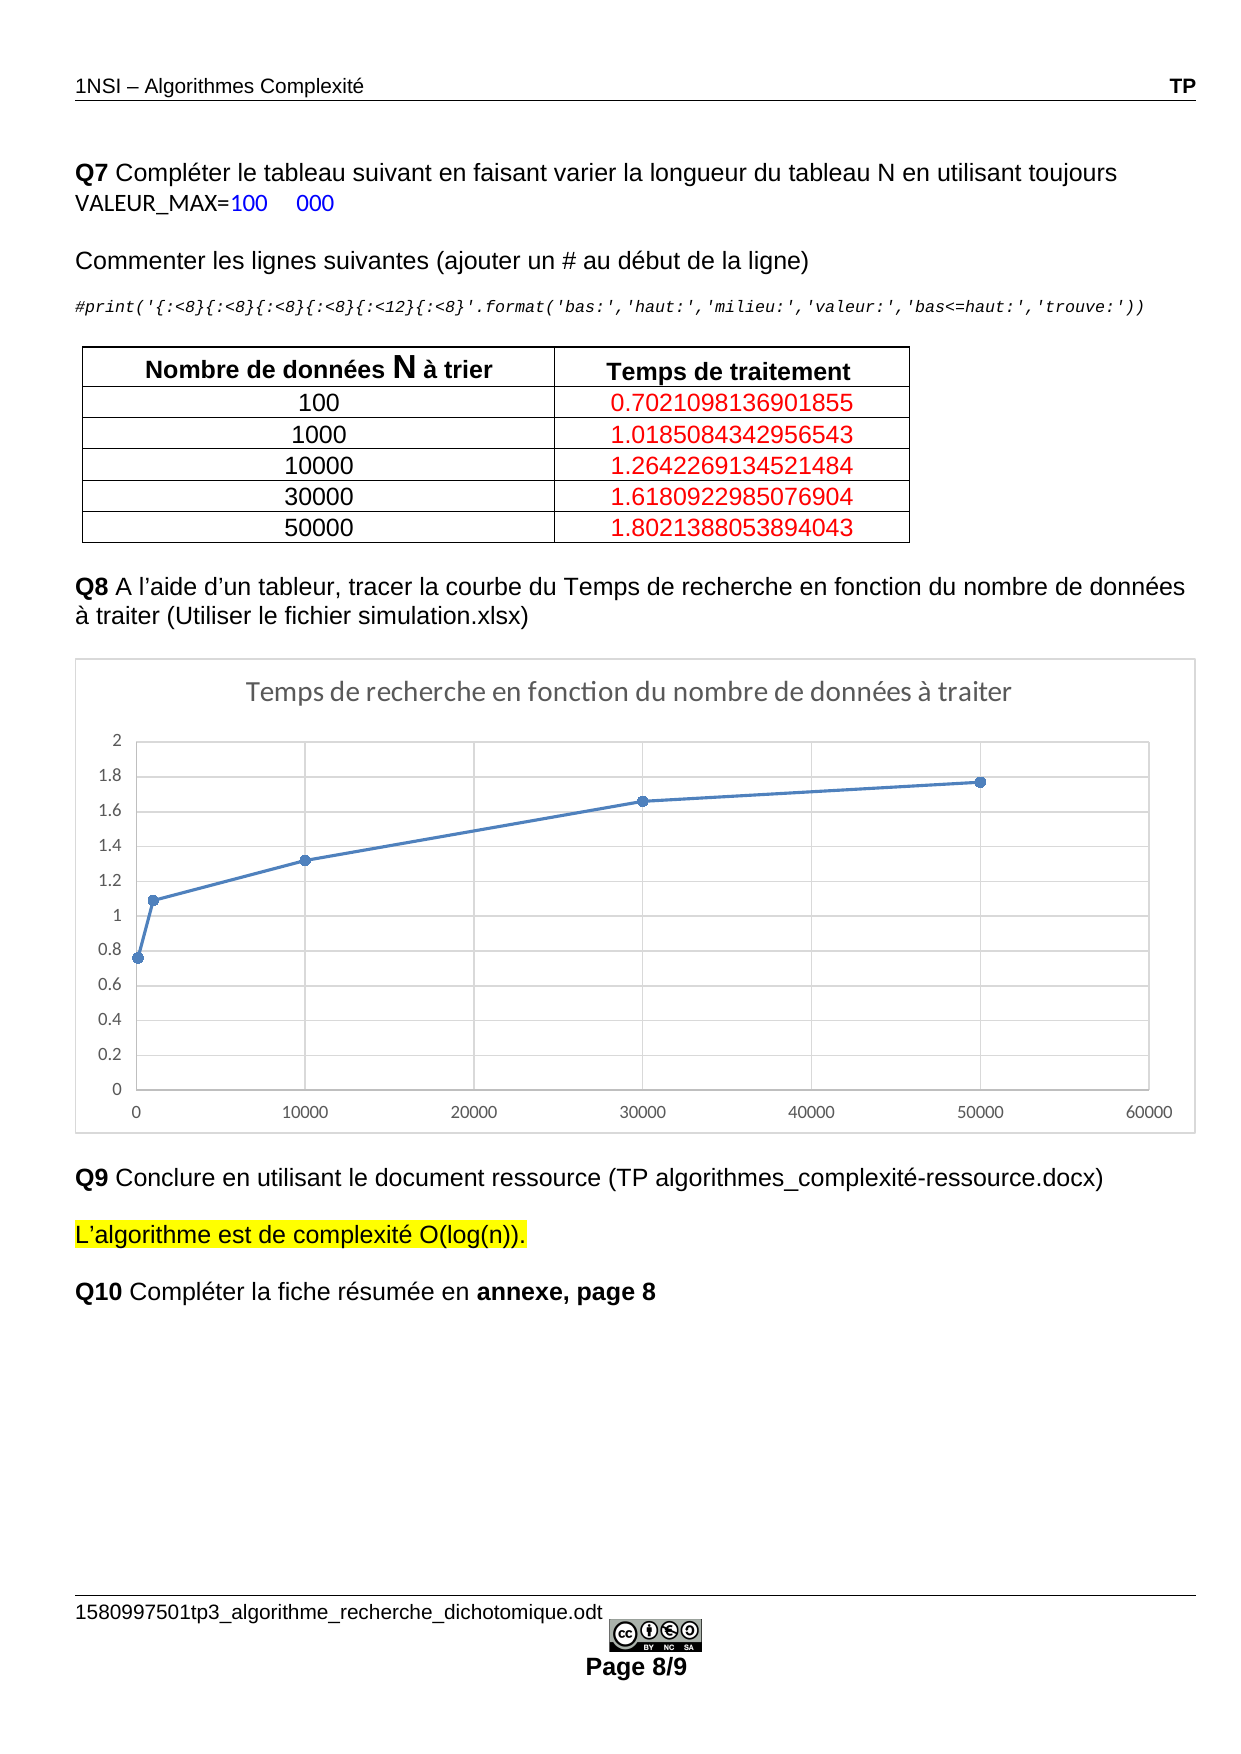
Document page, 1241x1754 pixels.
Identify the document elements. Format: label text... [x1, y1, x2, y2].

table_cell 1.6180922985076904 [555, 481, 909, 511]
text Q9 Conclure en utilisant le document ressource (TP algorithmes_complexité-ressource.docx) [75, 1163, 1196, 1192]
table_cell 50000 [83, 512, 554, 542]
table_cell 100 [83, 387, 554, 417]
table_header Temps de traitement [555, 348, 909, 386]
text Commenter les lignes suivantes (ajouter un # au début de la ligne) [75, 246, 1196, 275]
table_cell 0.7021098136901855 [555, 387, 909, 417]
text L’algorithme est de complexité O(log(n)). [75, 1220, 1196, 1248]
table_cell 10000 [83, 449, 554, 479]
table_cell 1.8021388053894043 [555, 512, 909, 542]
table_cell 1.0185084342956543 [555, 418, 909, 448]
picture [609, 1619, 702, 1652]
text #print('{:<8}{:<8}{:<8}{:<8}{:<12}{:<8}'.format('bas:','haut:','milieu:','valeur:','bas<=haut:','trouve:')) [75, 299, 1196, 318]
text Q7 Compléter le tableau suivant en faisant varier la longueur du tableau N en utilisant toujours VALEUR_MAX=100 000 [75, 158, 1196, 218]
text Q8 A l’aide d’un tableur, tracer la courbe du Temps de recherche en fonction du nombre de données à traiter (Utiliser le fichier simulation.xlsx) [75, 572, 1196, 629]
table_header Nombre de données N à trier [83, 348, 554, 386]
table_cell 1000 [83, 418, 554, 448]
table_cell 1.2642269134521484 [555, 449, 909, 479]
text Q10 Compléter la fiche résumée en annexe, page 8 [75, 1277, 1196, 1306]
table_cell 30000 [83, 481, 554, 511]
